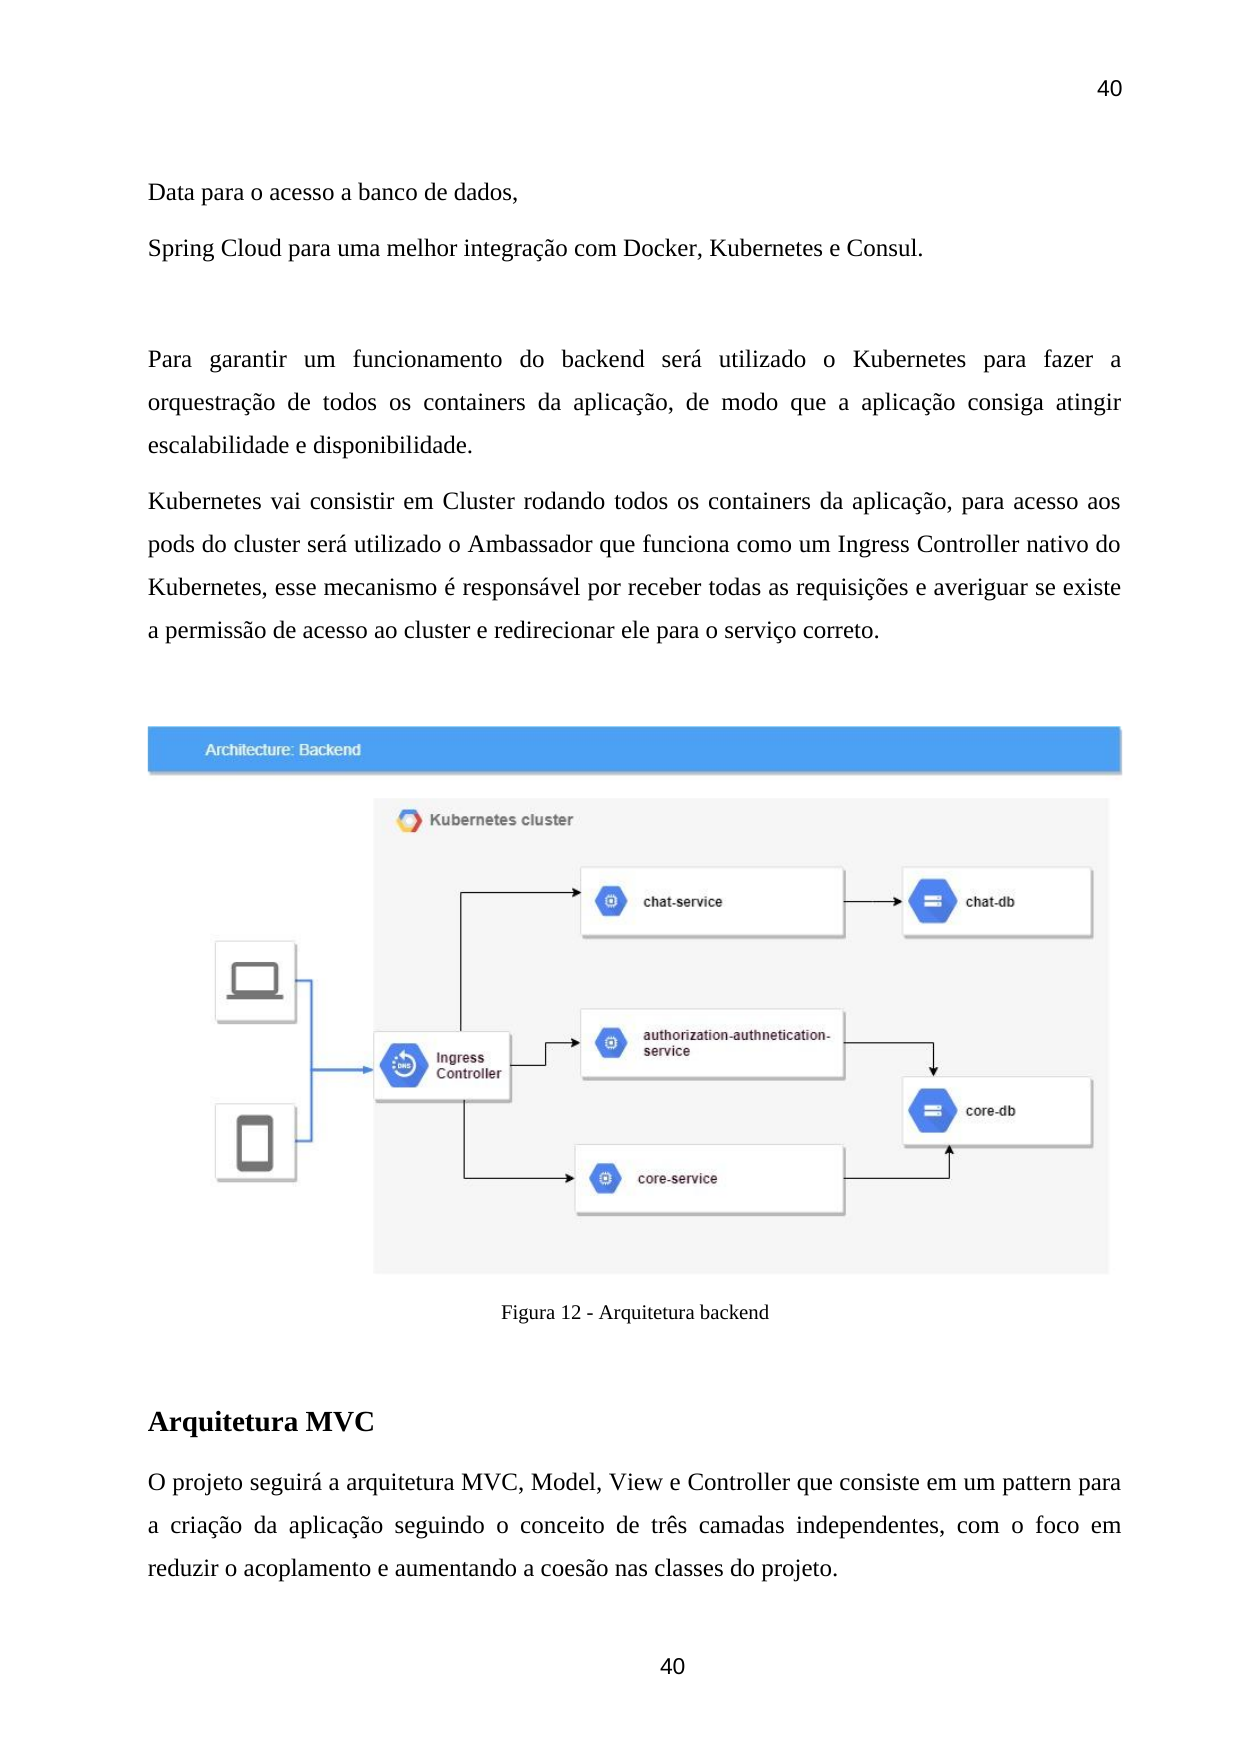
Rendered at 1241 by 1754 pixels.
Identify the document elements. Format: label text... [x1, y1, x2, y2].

text Data para o acesso a banco de dados, [148, 177, 1122, 206]
text Figura 12 - Arquitetura backend [148, 1300, 1122, 1324]
text Spring Cloud para uma melhor integração com Docker, Kubernetes e Consul. [148, 233, 1122, 261]
picture [147, 726, 1123, 1275]
text O projeto seguirá a arquitetura MVC, Model, View e Controller que consiste em um pattern para a criação da aplicação seguindo o conceito de três camadas independentes, com o foco em reduzir o acoplamento e aumentando a coesão nas classes do projeto. [148, 1467, 1122, 1582]
text Arquitetura MVC [148, 1404, 1122, 1438]
text Kubernetes vai consistir em Cluster rodando todos os containers da aplicação, para acesso aos pods do cluster será utilizado o Ambassador que funciona como um Ingress Controller nativo do Kubernetes, esse mecanismo é responsável por receber todas as requisições e averiguar se existe a permissão de acesso ao cluster e redirecionar ele para o serviço correto. [148, 486, 1122, 644]
text Para garantir um funcionamento do backend será utilizado o Kubernetes para fazer a orquestração de todos os containers da aplicação, de modo que a aplicação consiga atingir escalabilidade e disponibilidade. [148, 344, 1122, 459]
